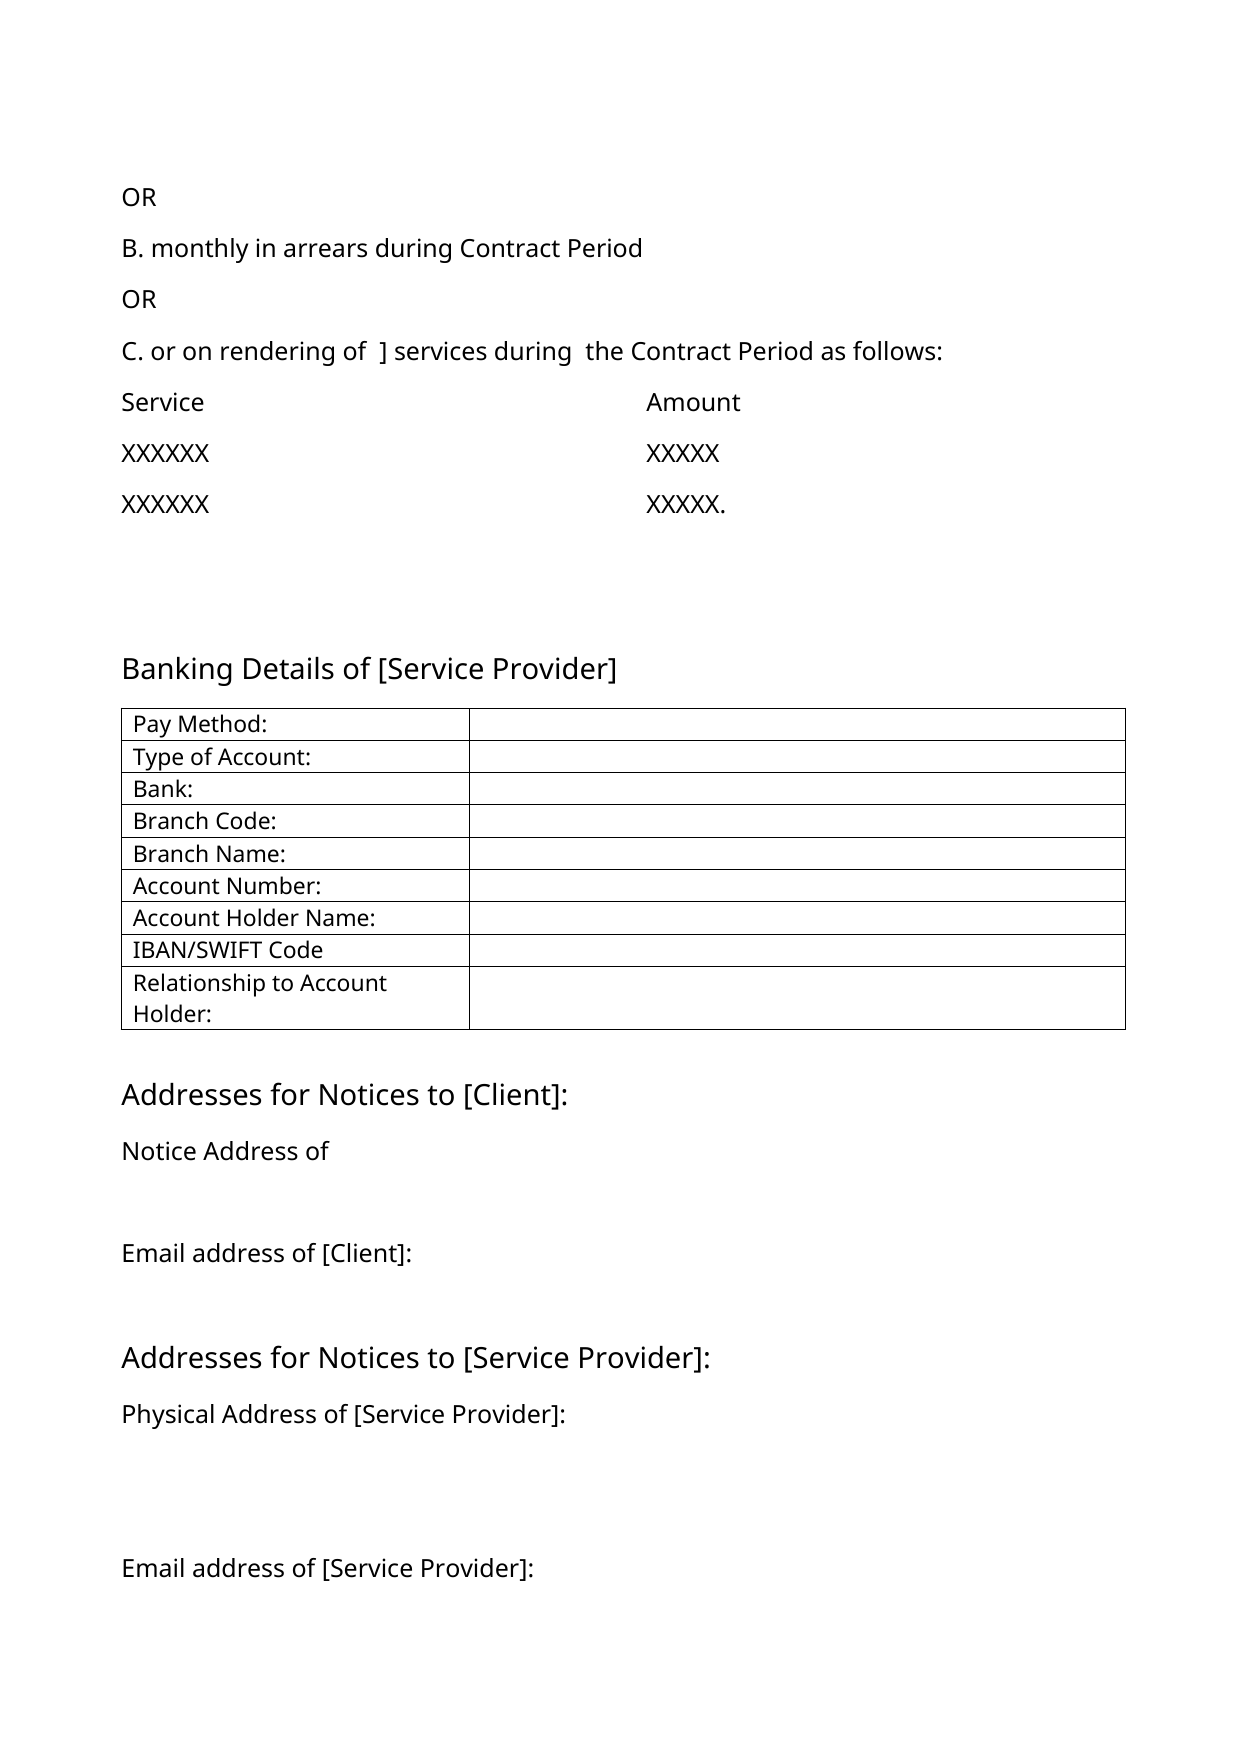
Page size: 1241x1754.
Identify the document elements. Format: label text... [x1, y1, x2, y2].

table_cell Account Number: [122, 870, 469, 901]
table_cell [470, 870, 1125, 901]
text Physical Address of [Service Provider]: [121, 1397, 1119, 1431]
table_cell Bank: [122, 773, 469, 804]
table_cell [470, 773, 1125, 804]
text Addresses for Notices to [Client]: [121, 1074, 1119, 1114]
text B. monthly in arrears during Contract Period [121, 231, 1119, 265]
table_cell Branch Code: [122, 805, 469, 837]
text OR [121, 282, 1119, 316]
table_cell [470, 805, 1125, 837]
text XXXXXX XXXXX. [121, 486, 1119, 520]
table_cell [470, 741, 1125, 772]
text Email address of [Service Provider]: [121, 1550, 1119, 1584]
table_cell Branch Name: [122, 838, 469, 869]
table_cell Relationship to Account Holder: [122, 967, 469, 1029]
text Addresses for Notices to [Service Provider]: [121, 1338, 1119, 1377]
table_cell [470, 935, 1125, 966]
table_header [470, 709, 1125, 740]
table_cell [470, 838, 1125, 869]
table_cell [470, 967, 1125, 1029]
table_cell Account Holder Name: [122, 902, 469, 933]
text Banking Details of [Service Provider] [121, 648, 1119, 688]
text Notice Address of [121, 1133, 1119, 1168]
table_cell IBAN/SWIFT Code [122, 935, 469, 966]
table_cell Type of Account: [122, 741, 469, 772]
text C. or on rendering of ] services during the Contract Period as follows: [121, 333, 1119, 367]
text Email address of [Client]: [121, 1236, 1119, 1270]
text OR [121, 180, 1119, 214]
text Service Amount [121, 384, 1119, 418]
table_header Pay Method: [122, 709, 469, 740]
table_cell [470, 902, 1125, 933]
text XXXXXX XXXXX [121, 435, 1119, 469]
